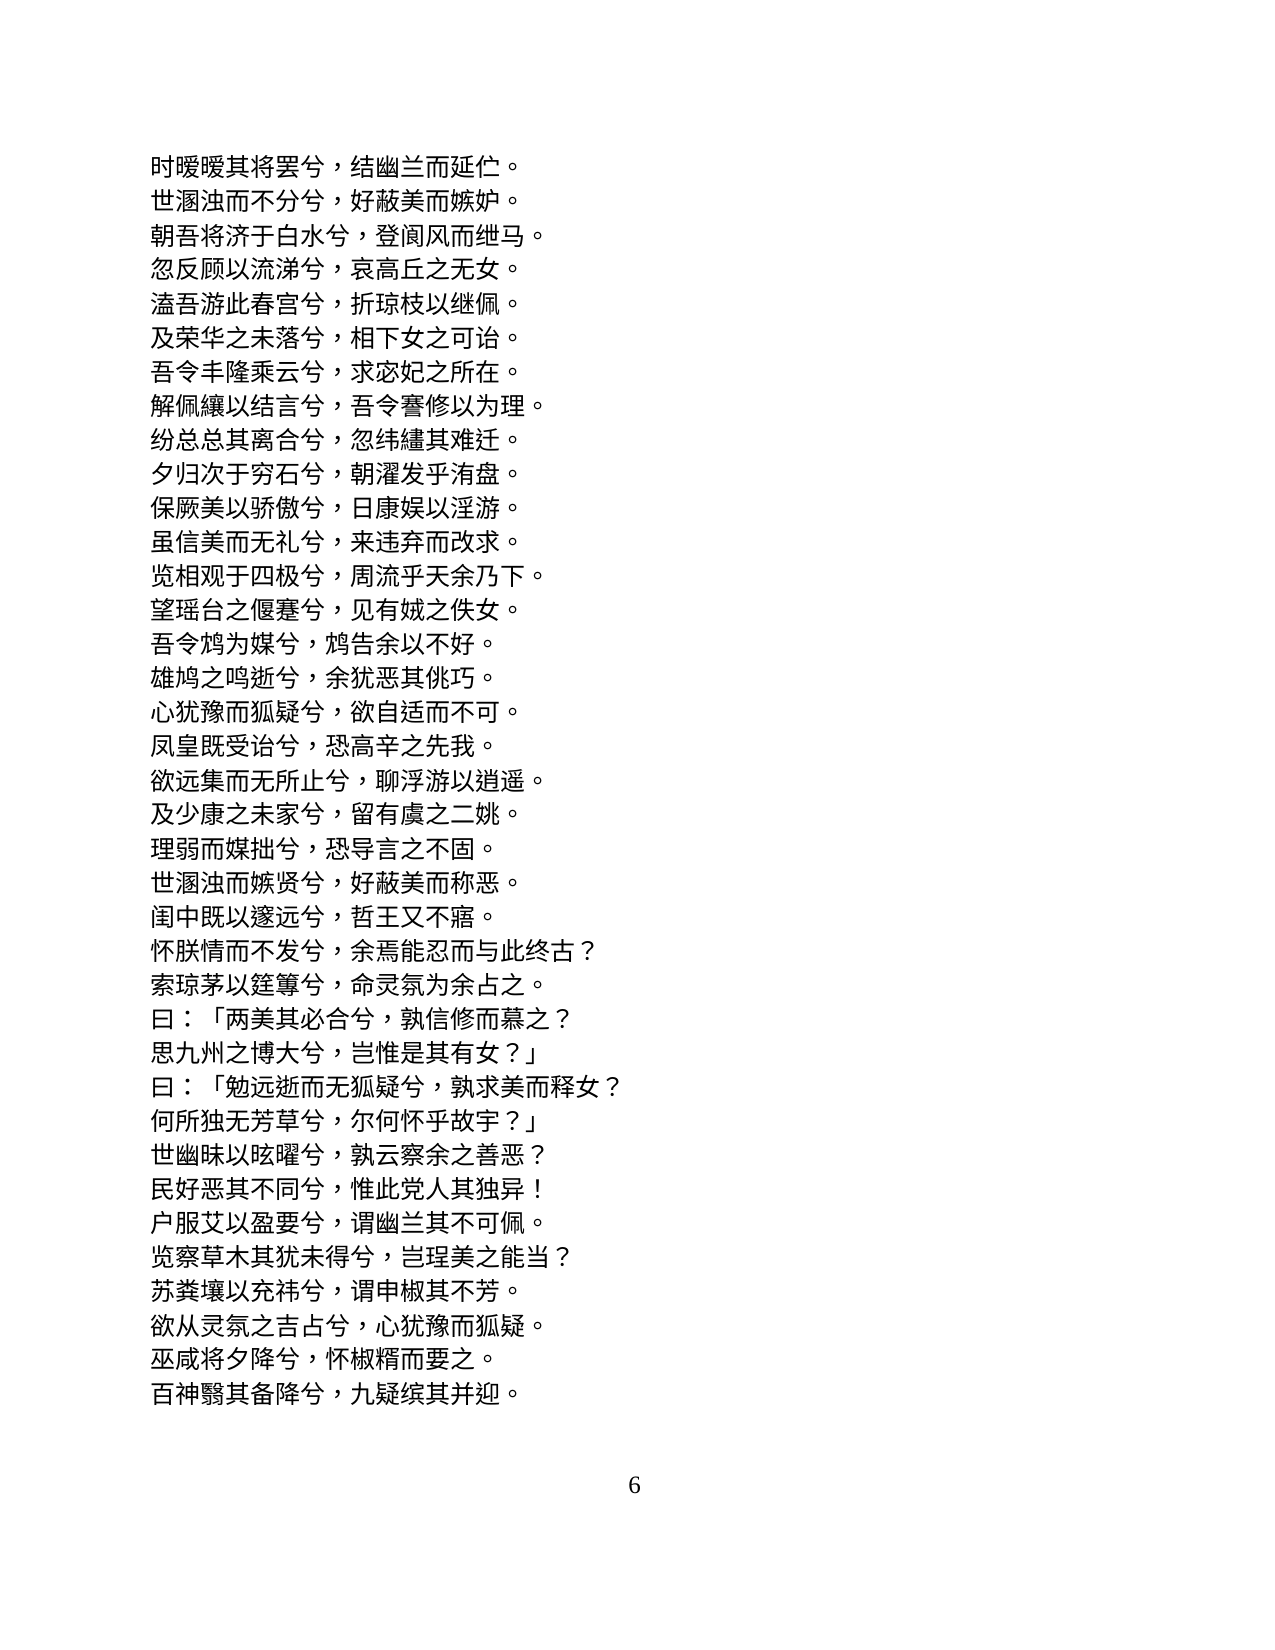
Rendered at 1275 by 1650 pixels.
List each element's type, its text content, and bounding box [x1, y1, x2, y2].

text 时暧暧其将罢兮，结幽兰而延伫。 世溷浊而不分兮，好蔽美而嫉妒。 朝吾将济于白水兮，登阆风而绁马。 忽反顾以流涕兮，哀高丘之无女。 溘吾游此春宫兮，折琼枝以继佩。 及荣华之未落兮，相下女之可诒。 吾令丰隆乘云兮，求宓妃之所在。 解佩纕以结言兮，吾令謇修以为理。 纷总总其离合兮，忽纬繣其难迁。 夕归次于穷石兮，朝濯发乎洧盘。 保厥美以骄傲兮，日康娱以淫游。 虽信美而无礼兮，来违弃而改求。 览相观于四极兮，周流乎天余乃下。 望瑶台之偃蹇兮，见有娀之佚女。 吾令鸩为媒兮，鸩告余以不好。 雄鸠之鸣逝兮，余犹恶其佻巧。 心犹豫而狐疑兮，欲自适而不可。 凤皇既受诒兮，恐高辛之先我。 欲远集而无所止兮，聊浮游以逍遥。 及少康之未家兮，留有虞之二姚。 理弱而媒拙兮，恐导言之不固。 世溷浊而嫉贤兮，好蔽美而称恶。 闺中既以邃远兮，哲王又不寤。 怀朕情而不发兮，余焉能忍而与此终古？ 索琼茅以筳篿兮，命灵氛为余占之。 曰：「两美其必合兮，孰信修而慕之？ 思九州之博大兮，岂惟是其有女？」 曰：「勉远逝而无狐疑兮，孰求美而释女？ 何所独无芳草兮，尔何怀乎故宇？」 世幽昧以昡曜兮，孰云察余之善恶？ 民好恶其不同兮，惟此党人其独异！ 户服艾以盈要兮，谓幽兰其不可佩。 览察草木其犹未得兮，岂珵美之能当？ 苏粪壤以充祎兮，谓申椒其不芳。 欲从灵氛之吉占兮，心犹豫而狐疑。 巫咸将夕降兮，怀椒糈而要之。 百神翳其备降兮，九疑缤其并迎。 [150, 150, 1125, 1410]
